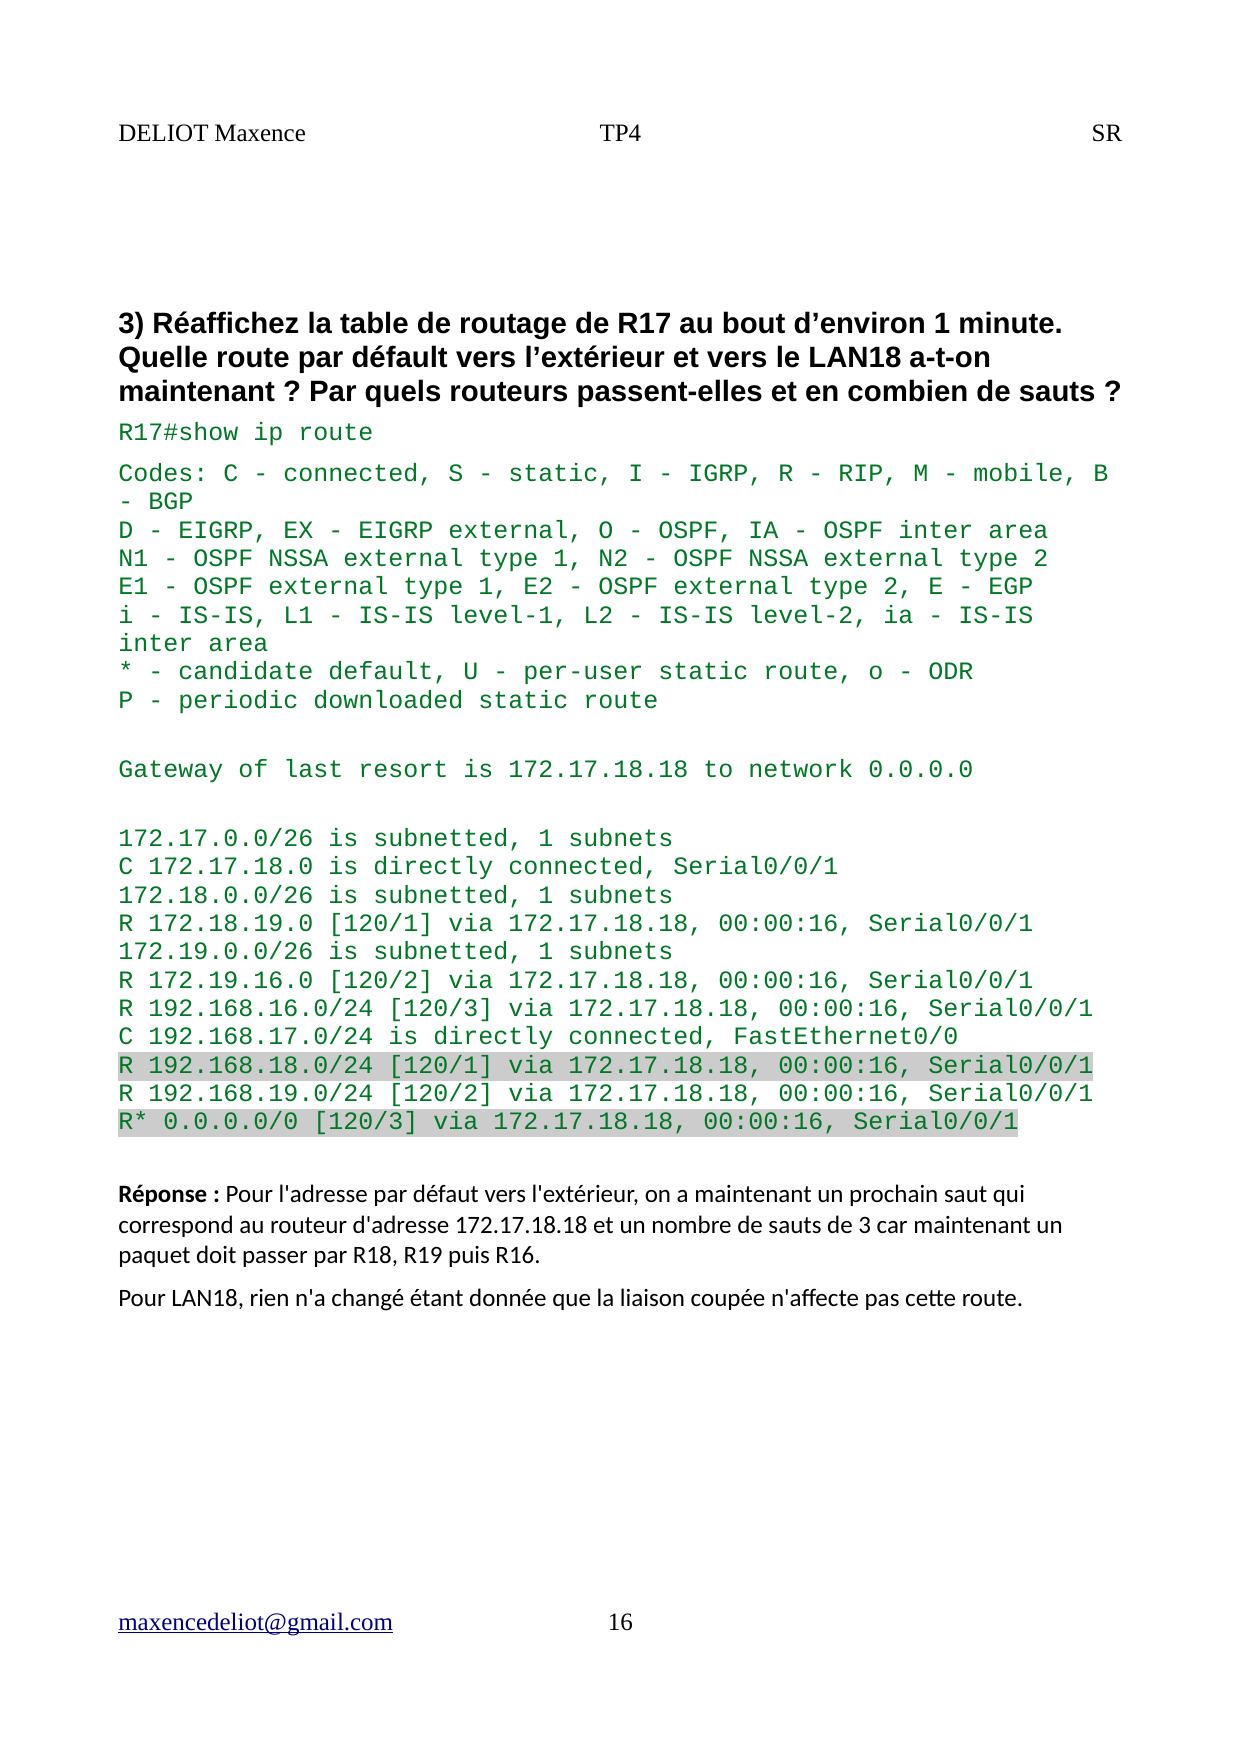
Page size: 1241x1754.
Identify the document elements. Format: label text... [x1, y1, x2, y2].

text Codes: C - connected, S - static, I - IGRP, R - RIP, M - mobile, B - BGP [118, 461, 1122, 517]
text D - EIGRP, EX - EIGRP external, O - OSPF, IA - OSPF inter area [118, 517, 1122, 546]
text * - candidate default, U - per-user static route, o - ODR [118, 659, 1122, 687]
text Pour LAN18, rien n'a changé étant donnée que la liaison coupée n'affecte pas cette route. [118, 1282, 1122, 1313]
text C 172.17.18.0 is directly connected, Serial0/0/1 [118, 854, 1122, 882]
text R 172.18.19.0 [120/1] via 172.17.18.18, 00:00:16, Serial0/0/1 [118, 911, 1122, 939]
text R 172.19.16.0 [120/2] via 172.17.18.18, 00:00:16, Serial0/0/1 [118, 967, 1122, 996]
text 172.17.0.0/26 is subnetted, 1 subnets [118, 826, 1122, 854]
text R17#show ip route [118, 420, 1122, 448]
text E1 - OSPF external type 1, E2 - OSPF external type 2, E - EGP [118, 574, 1122, 602]
text R 192.168.16.0/24 [120/3] via 172.17.18.18, 00:00:16, Serial0/0/1 [118, 996, 1122, 1024]
subtitle 3) Réaffichez la table de routage de R17 au bout d’environ 1 minute. Quelle route par défault vers l’extérieur et vers le LAN18 a-t-on maintenant ? Par quels routeurs passent-elles et en combien de sauts ? [118, 306, 1122, 407]
text R 192.168.19.0/24 [120/2] via 172.17.18.18, 00:00:16, Serial0/0/1 [118, 1081, 1122, 1109]
text i - IS-IS, L1 - IS-IS level-1, L2 - IS-IS level-2, ia - IS-IS inter area [118, 602, 1122, 659]
text N1 - OSPF NSSA external type 1, N2 - OSPF NSSA external type 2 [118, 546, 1122, 574]
text R* 0.0.0.0/0 [120/3] via 172.17.18.18, 00:00:16, Serial0/0/1 [118, 1109, 1122, 1137]
text 172.19.0.0/26 is subnetted, 1 subnets [118, 939, 1122, 967]
text P - periodic downloaded static route [118, 687, 1122, 716]
text Gateway of last resort is 172.17.18.18 to network 0.0.0.0 [118, 756, 1122, 785]
text Réponse : Pour l'adresse par défaut vers l'extérieur, on a maintenant un prochain saut qui correspond au routeur d'adresse 172.17.18.18 et un nombre de sauts de 3 car maintenant un paquet doit passer par R18, R19 puis R16. [118, 1178, 1122, 1270]
text R 192.168.18.0/24 [120/1] via 172.17.18.18, 00:00:16, Serial0/0/1 [118, 1052, 1122, 1081]
text 172.18.0.0/26 is subnetted, 1 subnets [118, 882, 1122, 911]
text C 192.168.17.0/24 is directly connected, FastEthernet0/0 [118, 1024, 1122, 1052]
